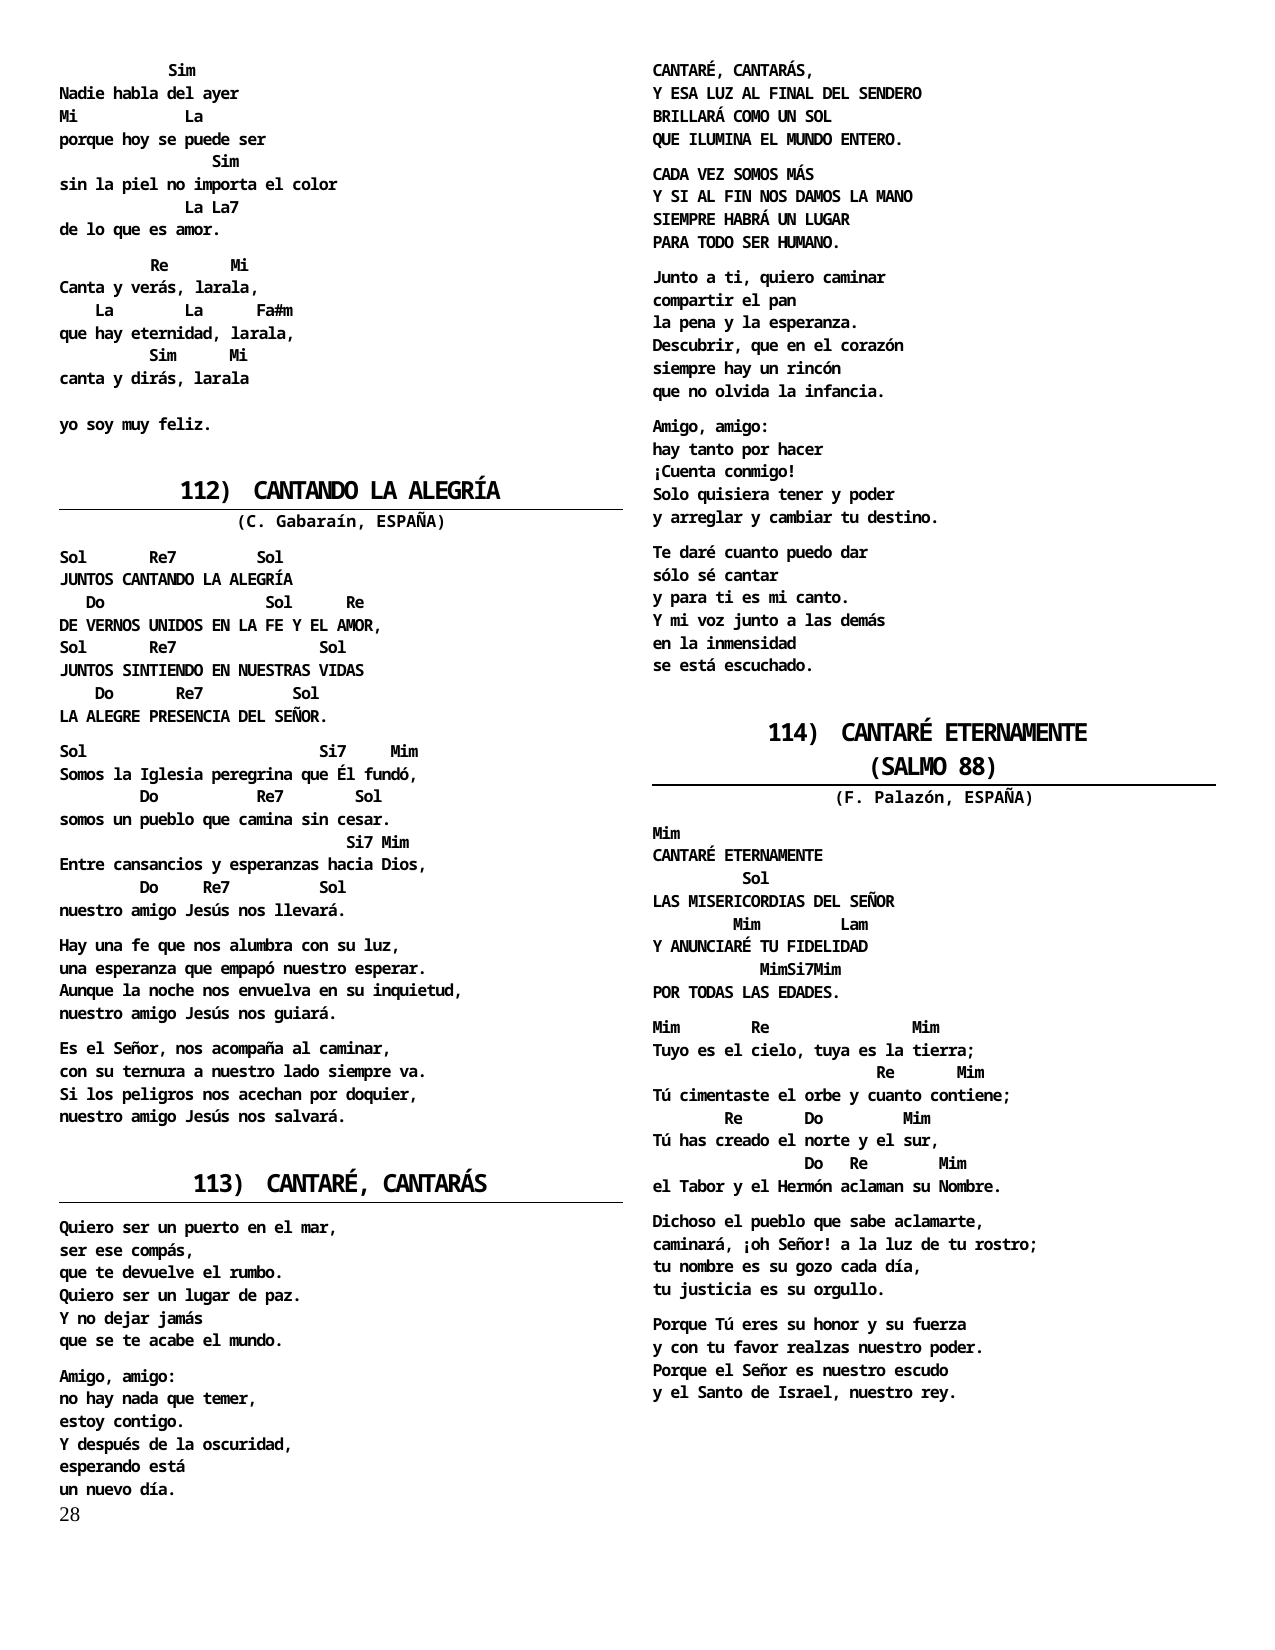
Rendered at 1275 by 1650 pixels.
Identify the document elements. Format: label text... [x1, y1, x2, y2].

text Mim CANTARÉ ETERNAMENTE Sol LAS MISERICORDIAS DEL SEÑOR Mim Lam Y ANUNCIARÉ TU FIDELIDAD MimSi7Mim POR TODAS LAS EDADES. [652, 821, 1216, 1003]
subtitle Cantando La Alegría [59, 472, 623, 509]
subtitle Cantaré Eternamente (Salmo 88) [652, 714, 1216, 784]
text Te daré cuanto puedo dar sólo sé cantar y para ti es mi canto. Y mi voz junto a las demás en la inmensidad se está escuchado. [652, 541, 1216, 677]
text Sol Re7 Sol JUNTOS CANTANDO LA ALEGRÍA Do Sol Re DE VERNOS UNIDOS EN LA FE Y EL AMOR, Sol Re7 Sol JUNTOS SINTIENDO EN NUESTRAS VIDAS Do Re7 Sol LA ALEGRE PRESENCIA DEL SEÑOR. [59, 545, 623, 727]
text Junto a ti, quiero caminar compartir el pan la pena y la esperanza. Descubrir, que en el corazón siempre hay un rincón que no olvida la infancia. [652, 266, 1216, 402]
text Sim Nadie habla del ayer Mi La porque hoy se puede ser Sim sin la piel no importa el color La La7 de lo que es amor. [59, 59, 623, 241]
text (C. Gabaraín, ESPAÑA) [59, 510, 623, 533]
text Sol Si7 Mim Somos la Iglesia peregrina que Él fundó, Do Re7 Sol somos un pueblo que camina sin cesar. Si7 Mim Entre cansancios y esperanzas hacia Dios, Do Re7 Sol nuestro amigo Jesús nos llevará. [59, 739, 623, 921]
text Amigo, amigo: hay tanto por hacer ¡Cuenta conmigo! Solo quisiera tener y poder y arreglar y cambiar tu destino. [652, 414, 1216, 528]
text Es el Señor, nos acompaña al caminar, con su ternura a nuestro lado siempre va. Si los peligros nos acechan por doquier, nuestro amigo Jesús nos salvará. [59, 1037, 623, 1128]
text Re Mi Canta y verás, larala, La La Fa#m que hay eternidad, larala, Sim Mi canta y dirás, larala yo soy muy feliz. [59, 253, 623, 435]
text Mim Re Mim Tuyo es el cielo, tuya es la tierra; Re Mim Tú cimentaste el orbe y cuanto contiene; Re Do Mim Tú has creado el norte y el sur, Do Re Mim el Tabor y el Hermón aclaman su Nombre. [652, 1015, 1216, 1197]
subtitle Cantaré, Cantarás [59, 1165, 623, 1202]
text Porque Tú eres su honor y su fuerza y con tu favor realzas nuestro poder. Porque el Señor es nuestro escudo y el Santo de Israel, nuestro rey. [652, 1313, 1216, 1404]
text Dichoso el pueblo que sabe aclamarte, caminará, ¡oh Señor! a la luz de tu rostro; tu nombre es su gozo cada día, tu justicia es su orgullo. [652, 1209, 1216, 1300]
text CANTARÉ, CANTARÁS, Y ESA LUZ AL FINAL DEL SENDERO BRILLARÁ COMO UN SOL QUE ILUMINA EL MUNDO ENTERO. [652, 59, 1216, 150]
text (F. Palazón, ESPAÑA) [652, 786, 1216, 809]
text Quiero ser un puerto en el mar, ser ese compás, que te devuelve el rumbo. Quiero ser un lugar de paz. Y no dejar jamás que se te acabe el mundo. [59, 1216, 623, 1352]
text CADA VEZ SOMOS MÁS Y SI AL FIN NOS DAMOS LA MANO SIEMPRE HABRÁ UN LUGAR PARA TODO SER HUMANO. [652, 162, 1216, 253]
text Amigo, amigo: no hay nada que temer, estoy contigo. Y después de la oscuridad, esperando está un nuevo día. [59, 1364, 623, 1501]
text Hay una fe que nos alumbra con su luz, una esperanza que empapó nuestro esperar. Aunque la noche nos envuelva en su inquietud, nuestro amigo Jesús nos guiará. [59, 934, 623, 1024]
